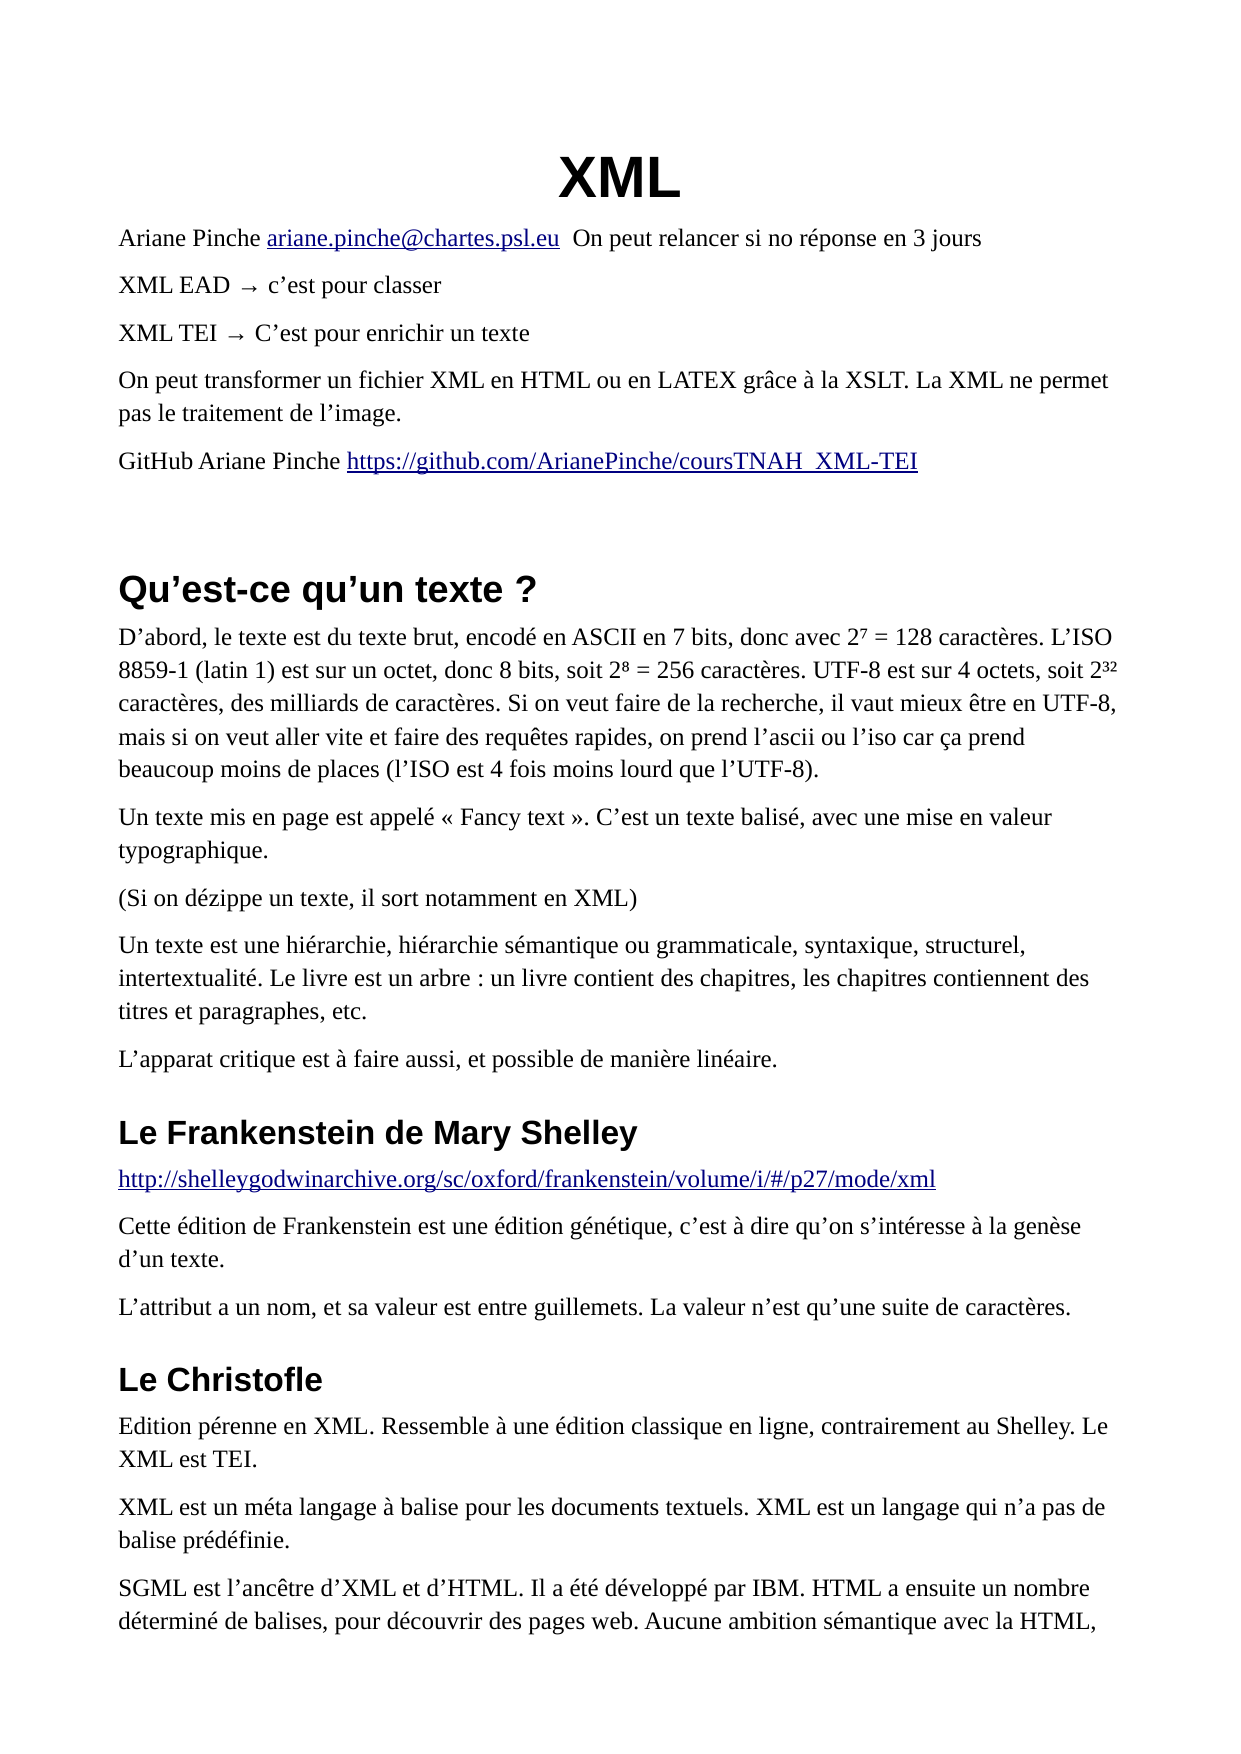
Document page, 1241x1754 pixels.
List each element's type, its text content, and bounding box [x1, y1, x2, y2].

text D’abord, le texte est du texte brut, encodé en ASCII en 7 bits, donc avec 2⁷ = 128 caractères. L’ISO 8859-1 (latin 1) est sur un octet, donc 8 bits, soit 2⁸ = 256 caractères. UTF-8 est sur 4 octets, soit 2³² caractères, des milliards de caractères. Si on veut faire de la recherche, il vaut mieux être en UTF-8, mais si on veut aller vite et faire des requêtes rapides, on prend l’ascii ou l’iso car ça prend beaucoup moins de places (l’ISO est 4 fois moins lourd que l’UTF-8). [118, 622, 1122, 783]
text GitHub Ariane Pinche https://github.com/ArianePinche/coursTNAH_XML-TEI [118, 446, 1122, 475]
text L’attribut a un nom, et sa valeur est entre guillemets. La valeur n’est qu’une suite de caractères. [118, 1292, 1122, 1321]
title XML [118, 143, 1122, 210]
subtitle Le Frankenstein de Mary Shelley [118, 1112, 1122, 1151]
subtitle Qu’est-ce qu’un texte ? [118, 566, 1122, 610]
subtitle Le Christofle [118, 1360, 1122, 1399]
text http://shelleygodwinarchive.org/sc/oxford/frankenstein/volume/i/#/p27/mode/xml [118, 1164, 1122, 1192]
text Un texte mis en page est appelé « Fancy text ». C’est un texte balisé, avec une mise en valeur typographique. [118, 802, 1122, 864]
text XML TEI → C’est pour enrichir un texte [118, 318, 1122, 347]
text On peut transformer un fichier XML en HTML ou en LATEX grâce à la XSLT. La XML ne permet pas le traitement de l’image. [118, 366, 1122, 427]
text Edition pérenne en XML. Ressemble à une édition classique en ligne, contrairement au Shelley. Le XML est TEI. [118, 1411, 1122, 1473]
text Ariane Pinche ariane.pinche@chartes.psl.eu On peut relancer si no réponse en 3 jours [118, 223, 1122, 251]
text Cette édition de Frankenstein est une édition génétique, c’est à dire qu’on s’intéresse à la genèse d’un texte. [118, 1211, 1122, 1273]
text (Si on dézippe un texte, il sort notamment en XML) [118, 883, 1122, 912]
text XML EAD → c’est pour classer [118, 270, 1122, 299]
text XML est un méta langage à balise pour les documents textuels. XML est un langage qui n’a pas de balise prédéfinie. [118, 1492, 1122, 1554]
text SGML est l’ancêtre d’XML et d’HTML. Il a été développé par IBM. HTML a ensuite un nombre déterminé de balises, pour découvrir des pages web. Aucune ambition sémantique avec la HTML, [118, 1573, 1122, 1634]
text L’apparat critique est à faire aussi, et possible de manière linéaire. [118, 1044, 1122, 1073]
text Un texte est une hiérarchie, hiérarchie sémantique ou grammaticale, syntaxique, structurel, intertextualité. Le livre est un arbre : un livre contient des chapitres, les chapitres contiennent des titres et paragraphes, etc. [118, 930, 1122, 1025]
